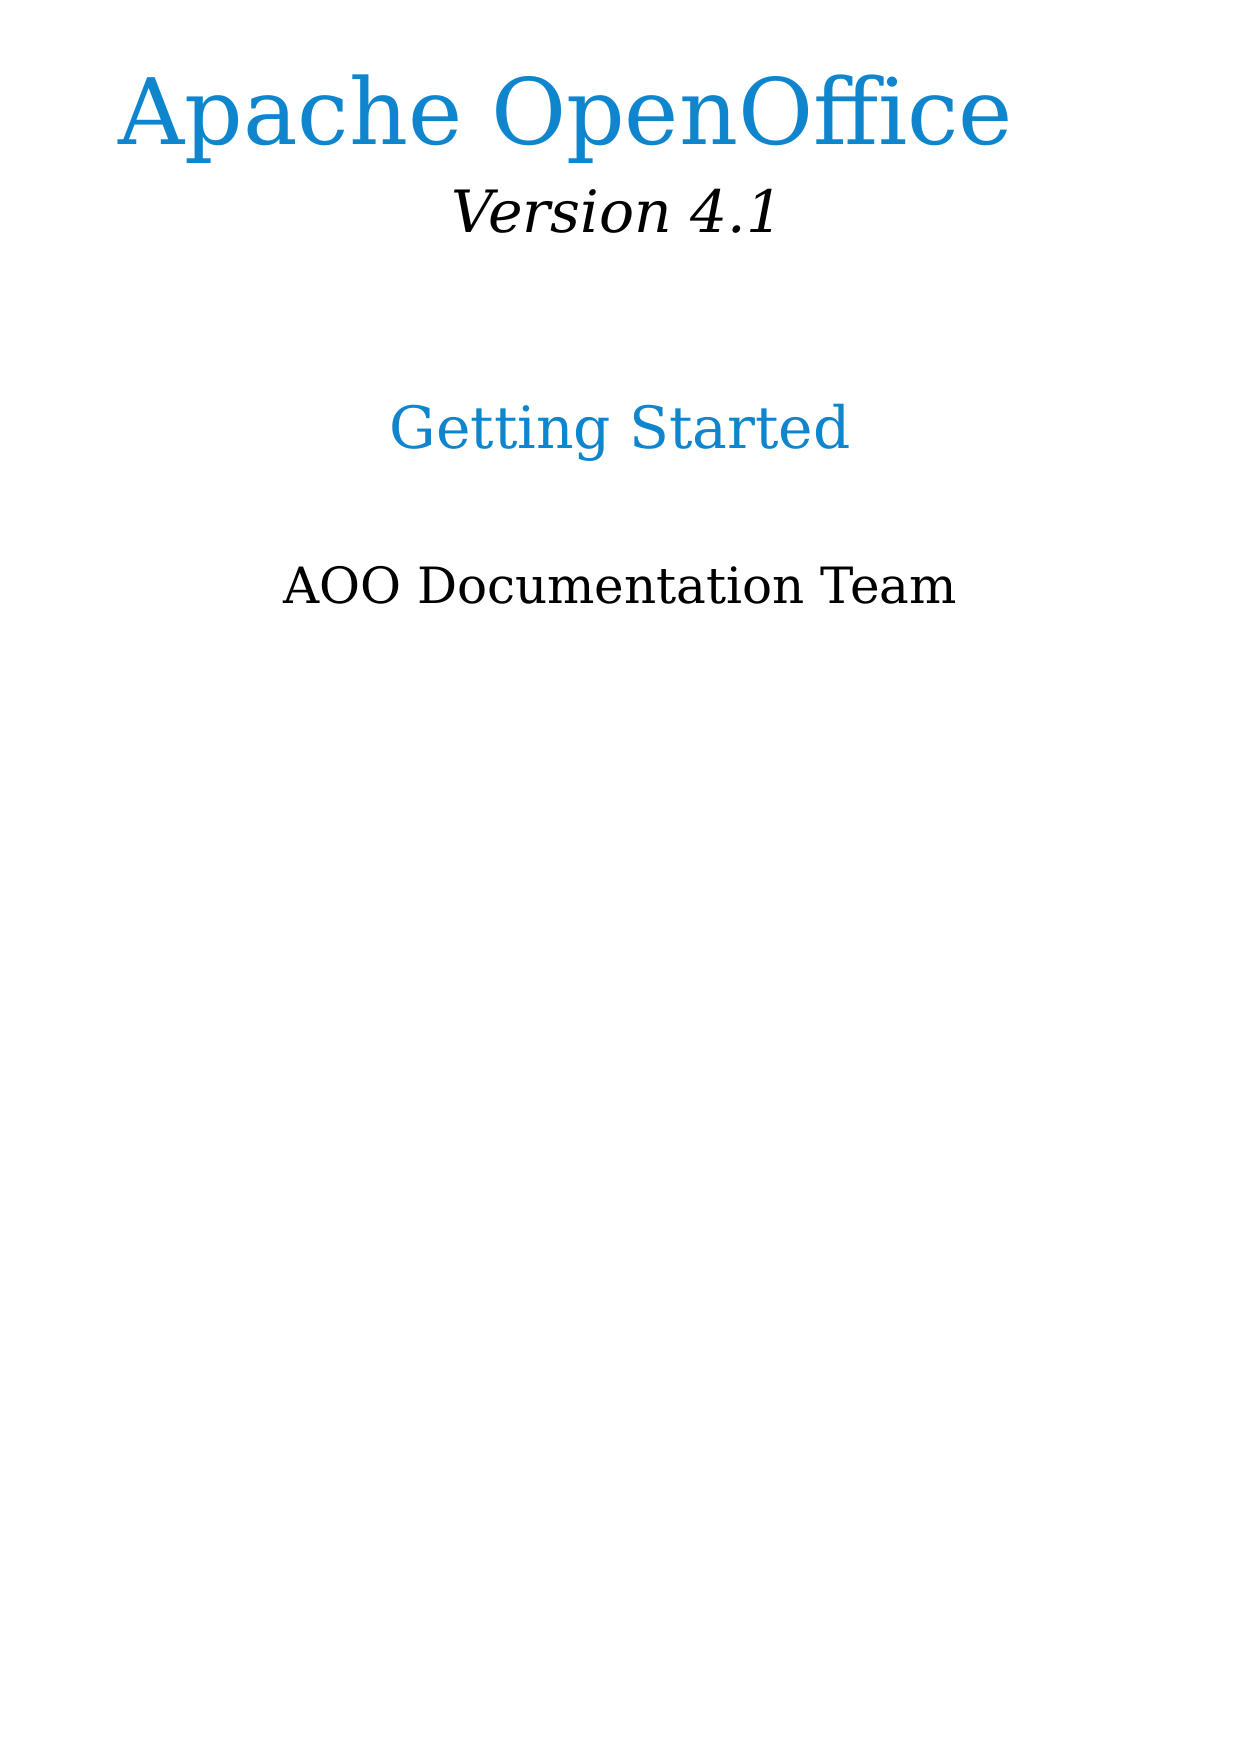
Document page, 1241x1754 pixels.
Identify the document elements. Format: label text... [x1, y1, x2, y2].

text Version 4.1 [118, 178, 1122, 246]
text AOO Documentation Team [118, 557, 1122, 615]
text Apache OpenOffice [118, 59, 1122, 166]
text Getting Started [118, 395, 1122, 463]
